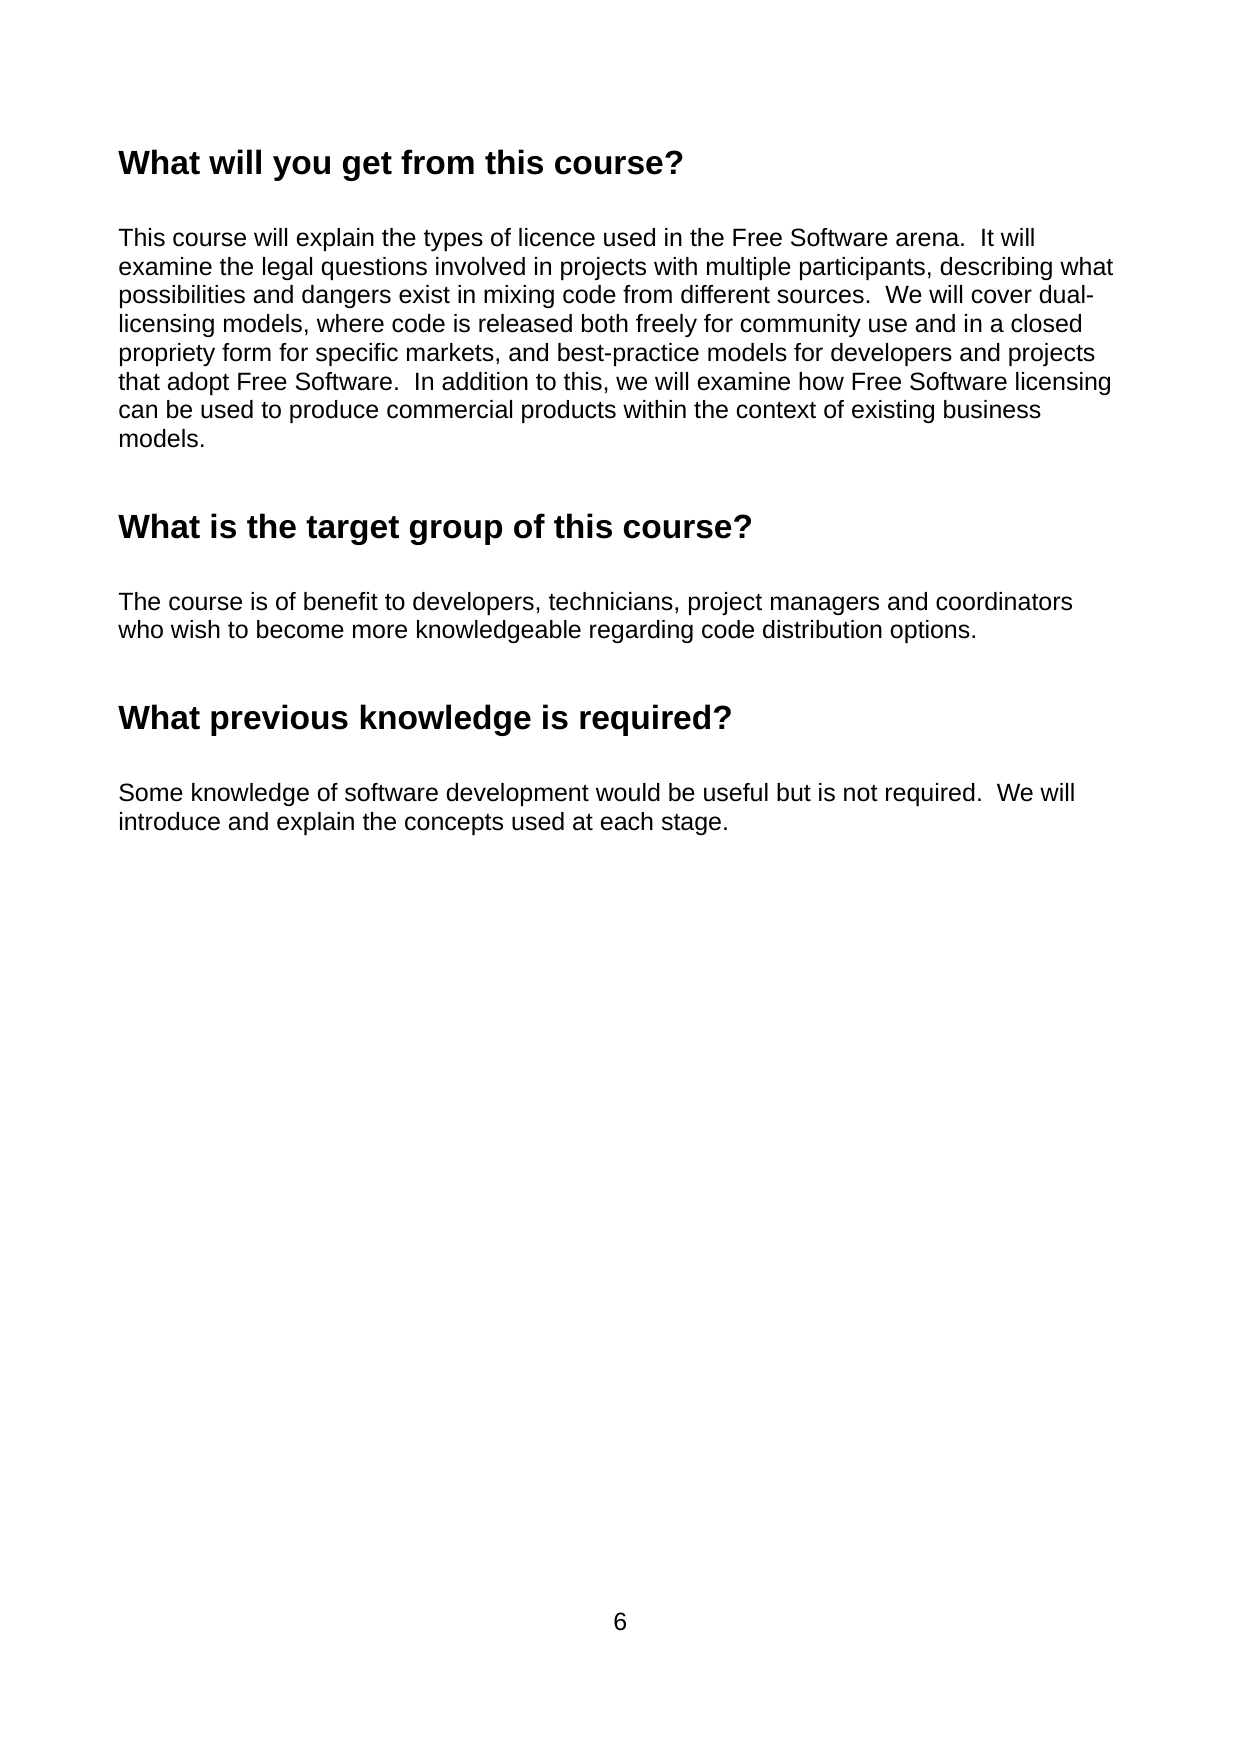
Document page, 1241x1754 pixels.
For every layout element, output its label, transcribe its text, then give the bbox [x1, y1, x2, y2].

subtitle What previous knowledge is required? [118, 698, 1122, 737]
subtitle What will you get from this course? [118, 143, 1122, 182]
subtitle What is the target group of this course? [118, 507, 1122, 545]
text Some knowledge of software development would be useful but is not required. We will introduce and explain the concepts used at each stage. [118, 778, 1122, 835]
text This course will explain the types of licence used in the Free Software arena. It will examine the legal questions involved in projects with multiple participants, describing what possibilities and dangers exist in mixing code from different sources. We will cover dual-licensing models, where code is released both freely for community use and in a closed propriety form for specific markets, and best-practice models for developers and projects that adopt Free Software. In addition to this, we will examine how Free Software licensing can be used to produce commercial products within the context of existing business models. [118, 223, 1122, 453]
text The course is of benefit to developers, technicians, project managers and coordinators who wish to become more knowledgeable regarding code distribution options. [118, 587, 1122, 644]
